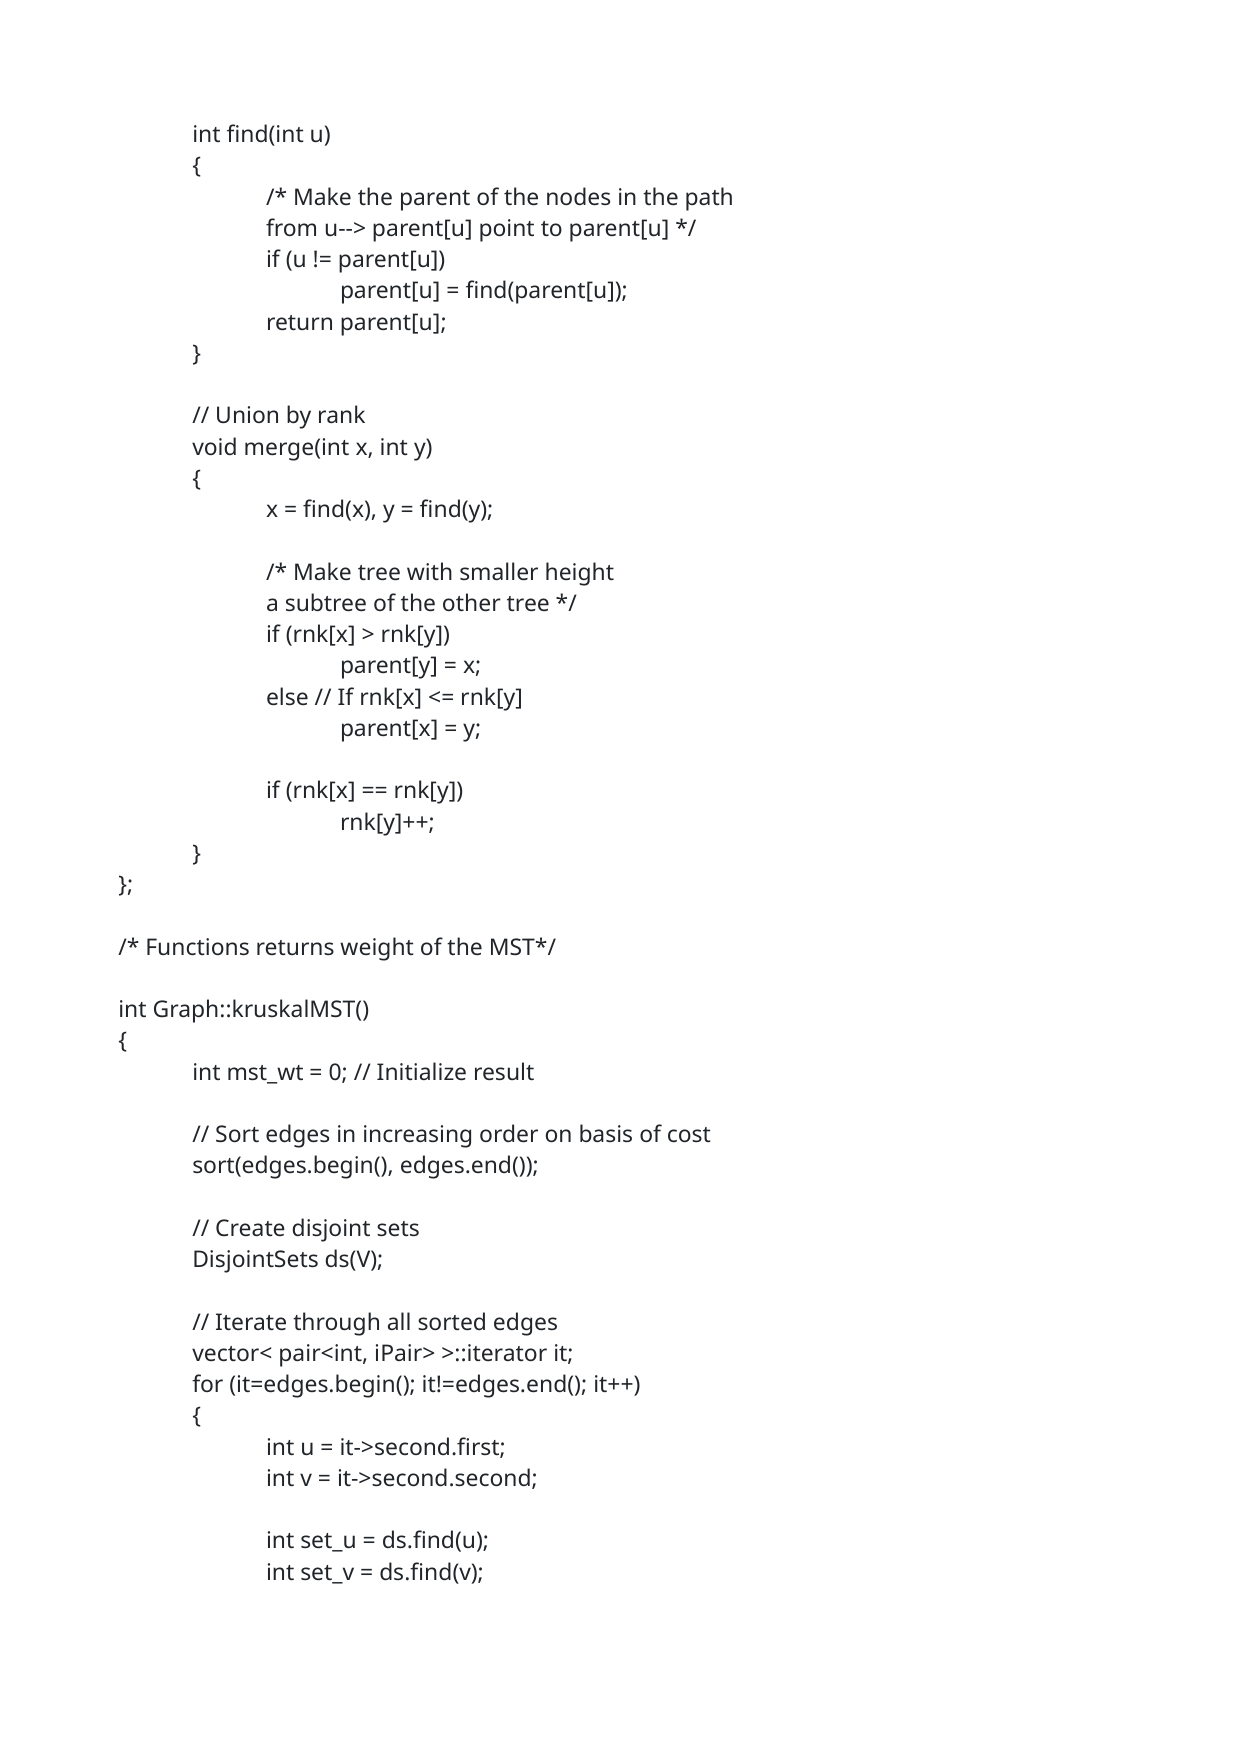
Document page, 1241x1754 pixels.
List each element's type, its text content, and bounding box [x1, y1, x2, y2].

text }; [118, 868, 1122, 899]
text { [118, 1399, 1122, 1431]
text DisjointSets ds(V); [118, 1243, 1122, 1274]
text int v = it->second.second; [118, 1462, 1122, 1493]
text int set_v = ds.find(v); [118, 1556, 1122, 1587]
text // Sort edges in increasing order on basis of cost [118, 1118, 1122, 1149]
text sort(edges.begin(), edges.end()); [118, 1149, 1122, 1181]
text vector< pair<int, iPair> >::iterator it; [118, 1337, 1122, 1368]
text parent[x] = y; [118, 712, 1122, 743]
text // Create disjoint sets [118, 1212, 1122, 1243]
text parent[y] = x; [118, 649, 1122, 681]
text int u = it->second.first; [118, 1431, 1122, 1462]
text /* Functions returns weight of the MST*/ [118, 931, 1122, 962]
text for (it=edges.begin(); it!=edges.end(); it++) [118, 1368, 1122, 1399]
text return parent[u]; [118, 306, 1122, 337]
text /* Make the parent of the nodes in the path [118, 181, 1122, 212]
text { [118, 1024, 1122, 1056]
text } [118, 337, 1122, 368]
text // Iterate through all sorted edges [118, 1306, 1122, 1337]
text a subtree of the other tree */ [118, 587, 1122, 618]
text /* Make tree with smaller height [118, 556, 1122, 587]
text x = find(x), y = find(y); [118, 493, 1122, 524]
text int set_u = ds.find(u); [118, 1524, 1122, 1556]
text int find(int u) [118, 118, 1122, 149]
text // Union by rank [118, 399, 1122, 431]
text { [118, 149, 1122, 181]
text else // If rnk[x] <= rnk[y] [118, 681, 1122, 712]
text from u--> parent[u] point to parent[u] */ [118, 212, 1122, 243]
text int mst_wt = 0; // Initialize result [118, 1056, 1122, 1087]
text if (rnk[x] == rnk[y]) [118, 774, 1122, 806]
text void merge(int x, int y) [118, 431, 1122, 462]
text if (rnk[x] > rnk[y]) [118, 618, 1122, 649]
text } [118, 837, 1122, 868]
text if (u != parent[u]) [118, 243, 1122, 274]
text int Graph::kruskalMST() [118, 993, 1122, 1024]
text { [118, 462, 1122, 493]
text rnk[y]++; [118, 806, 1122, 837]
text parent[u] = find(parent[u]); [118, 274, 1122, 306]
